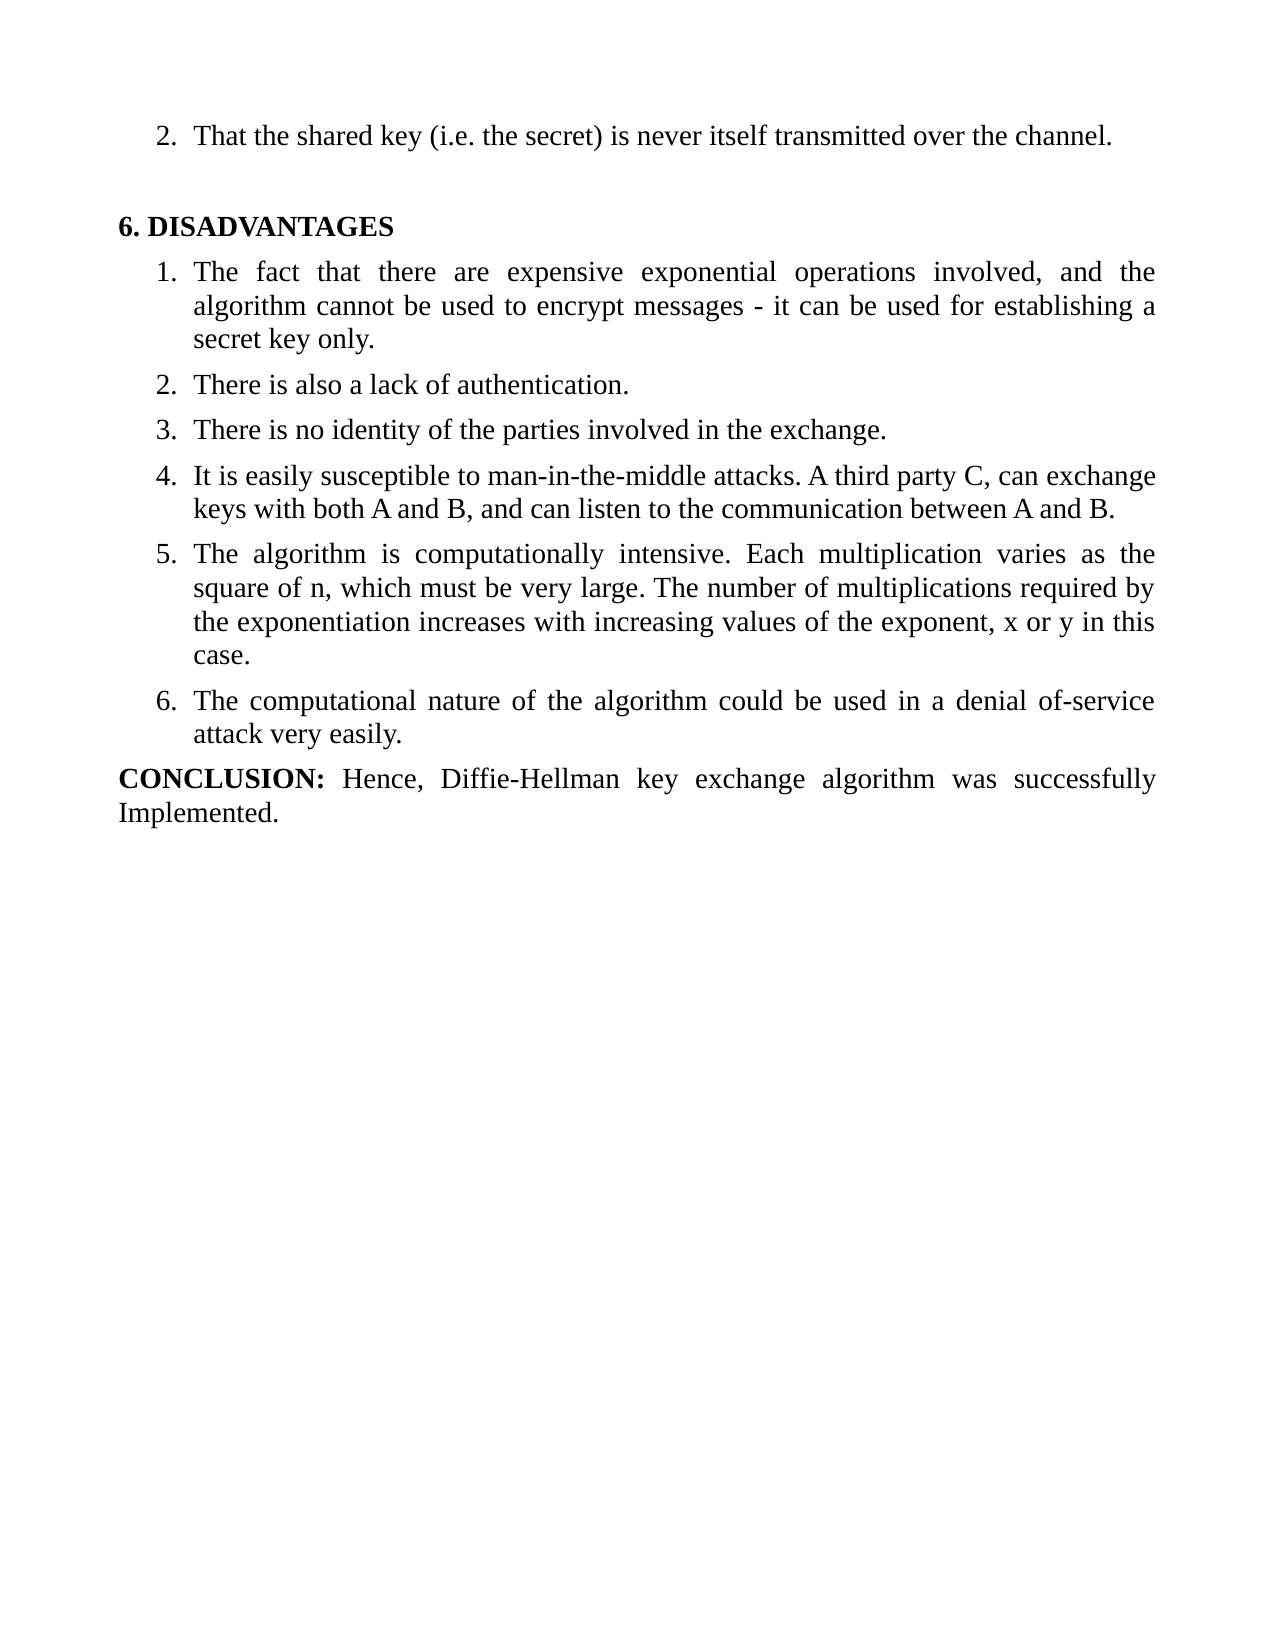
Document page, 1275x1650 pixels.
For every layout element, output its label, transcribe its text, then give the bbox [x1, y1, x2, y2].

list That the shared key (i.e. the secret) is never itself transmitted over the channel. [156, 118, 1157, 152]
list There is no identity of the parties involved in the exchange. [156, 412, 1157, 446]
list The fact that there are expensive exponential operations involved, and the algorithm cannot be used to encrypt messages - it can be used for establishing a secret key only. [156, 254, 1157, 355]
text CONCLUSION: Hence, Diffie-Hellman key exchange algorithm was successfully Implemented. [118, 762, 1157, 829]
list There is also a lack of authentication. [156, 367, 1157, 400]
list The computational nature of the algorithm could be used in a denial of-service attack very easily. [156, 683, 1157, 750]
text 6. DISADVANTAGES [118, 209, 1157, 242]
list The algorithm is computationally intensive. Each multiplication varies as the square of n, which must be very large. The number of multiplications required by the exponentiation increases with increasing values of the exponent, x or y in this case. [156, 537, 1157, 671]
list It is easily susceptible to man-in-the-middle attacks. A third party C, can exchange keys with both A and B, and can listen to the communication between A and B. [156, 458, 1157, 525]
